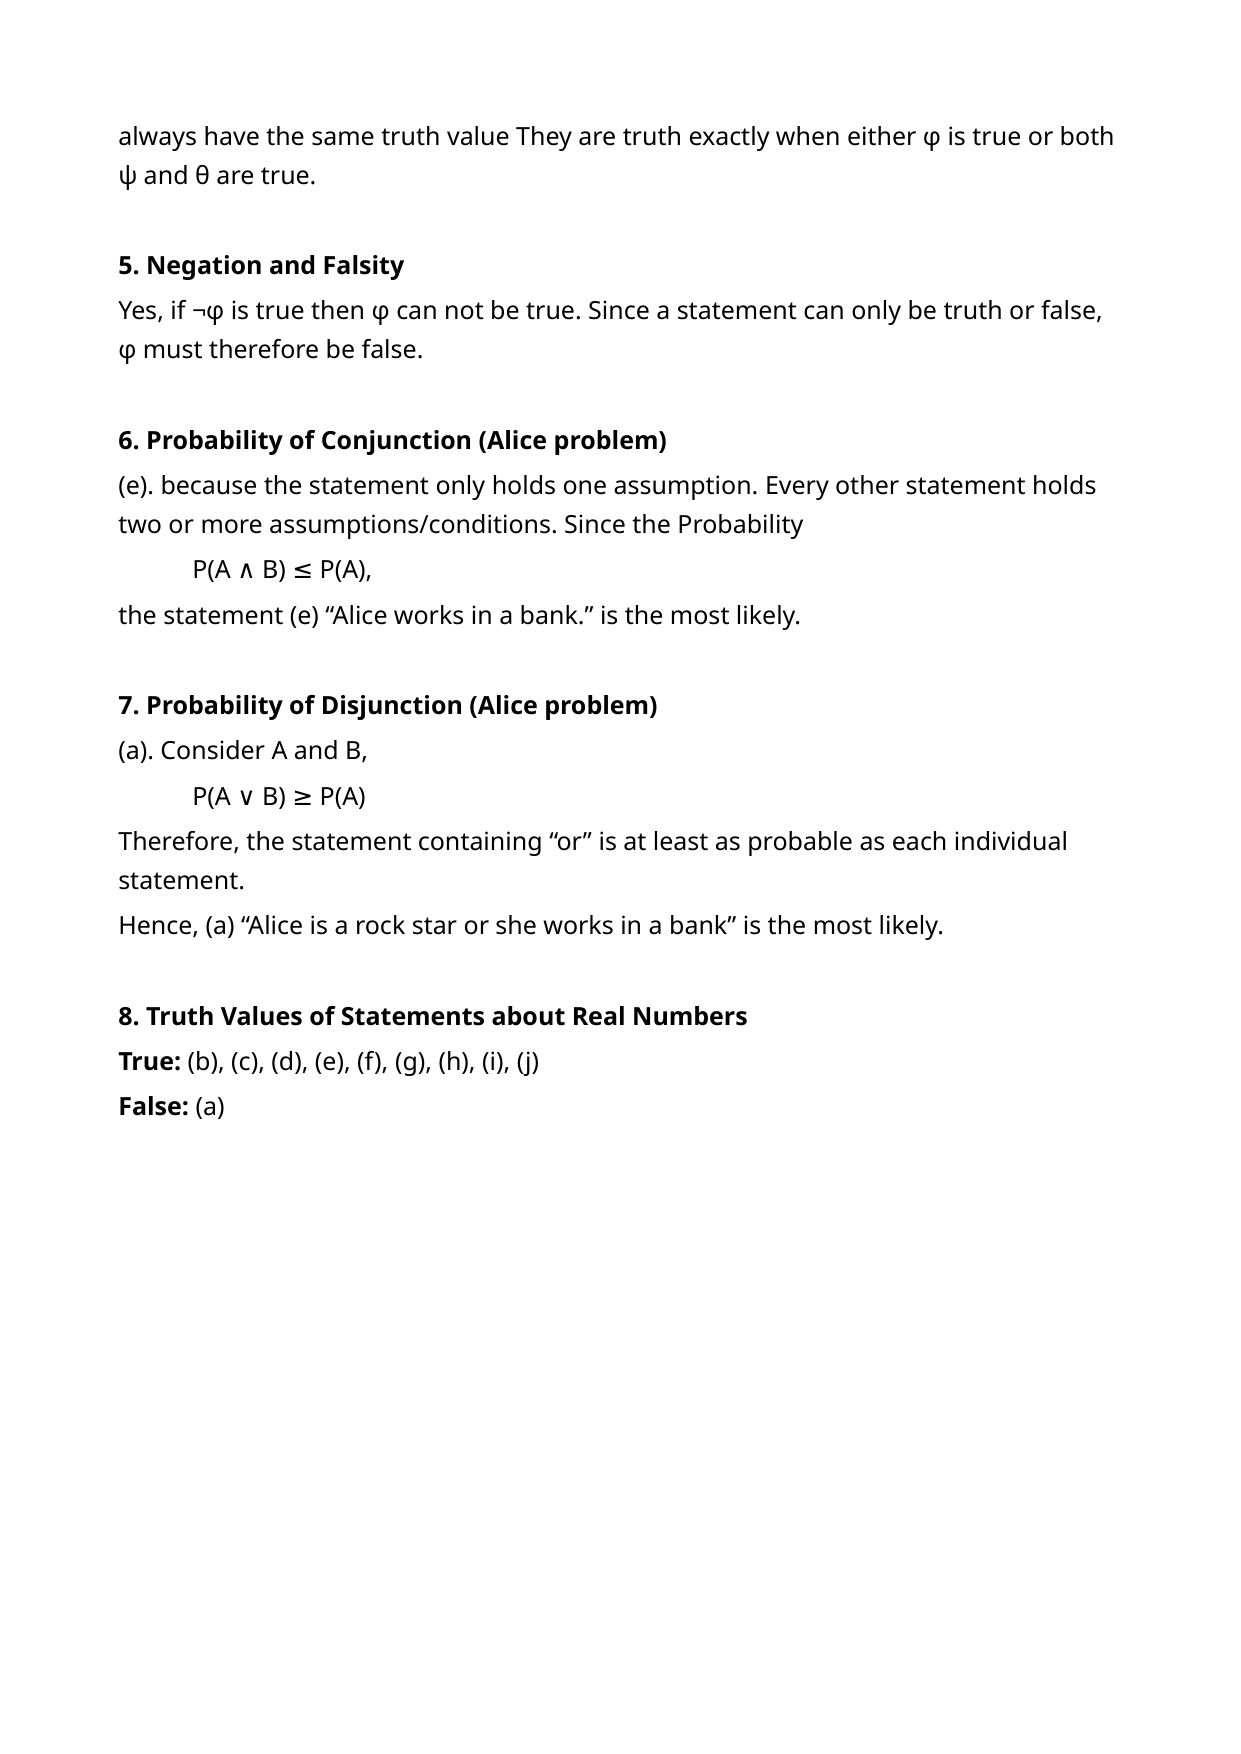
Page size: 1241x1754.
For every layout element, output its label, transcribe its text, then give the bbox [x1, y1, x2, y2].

text Hence, (a) “Alice is a rock star or she works in a bank” is the most likely. [118, 908, 1122, 942]
text P(A ∨ B) ≥ P(A) [118, 778, 1122, 812]
text 8. Truth Values of Statements about Real Numbers [118, 998, 1122, 1032]
text Yes, if ¬φ is true then φ can not be true. Since a statement can only be truth or false, φ must therefore be false. [118, 293, 1122, 366]
text False: (a) [118, 1088, 1122, 1123]
text 5. Negation and Falsity [118, 248, 1122, 282]
text True: (b), (c), (d), (e), (f), (g), (h), (i), (j) [118, 1043, 1122, 1077]
text the statement (e) “Alice works in a bank.” is the most likely. [118, 597, 1122, 631]
text (e). because the statement only holds one assumption. Every other statement holds two or more assumptions/conditions. Since the Probability [118, 468, 1122, 541]
text 7. Probability of Disjunction (Alice problem) [118, 688, 1122, 722]
text (a). Consider A and B, [118, 733, 1122, 767]
text Therefore, the statement containing “or” is at least as probable as each individual statement. [118, 823, 1122, 897]
text always have the same truth value They are truth exactly when either φ is true or both ψ and θ are true. [118, 118, 1122, 191]
text P(A ∧ B) ≤ P(A), [118, 552, 1122, 586]
text 6. Probability of Conjunction (Alice problem) [118, 422, 1122, 457]
